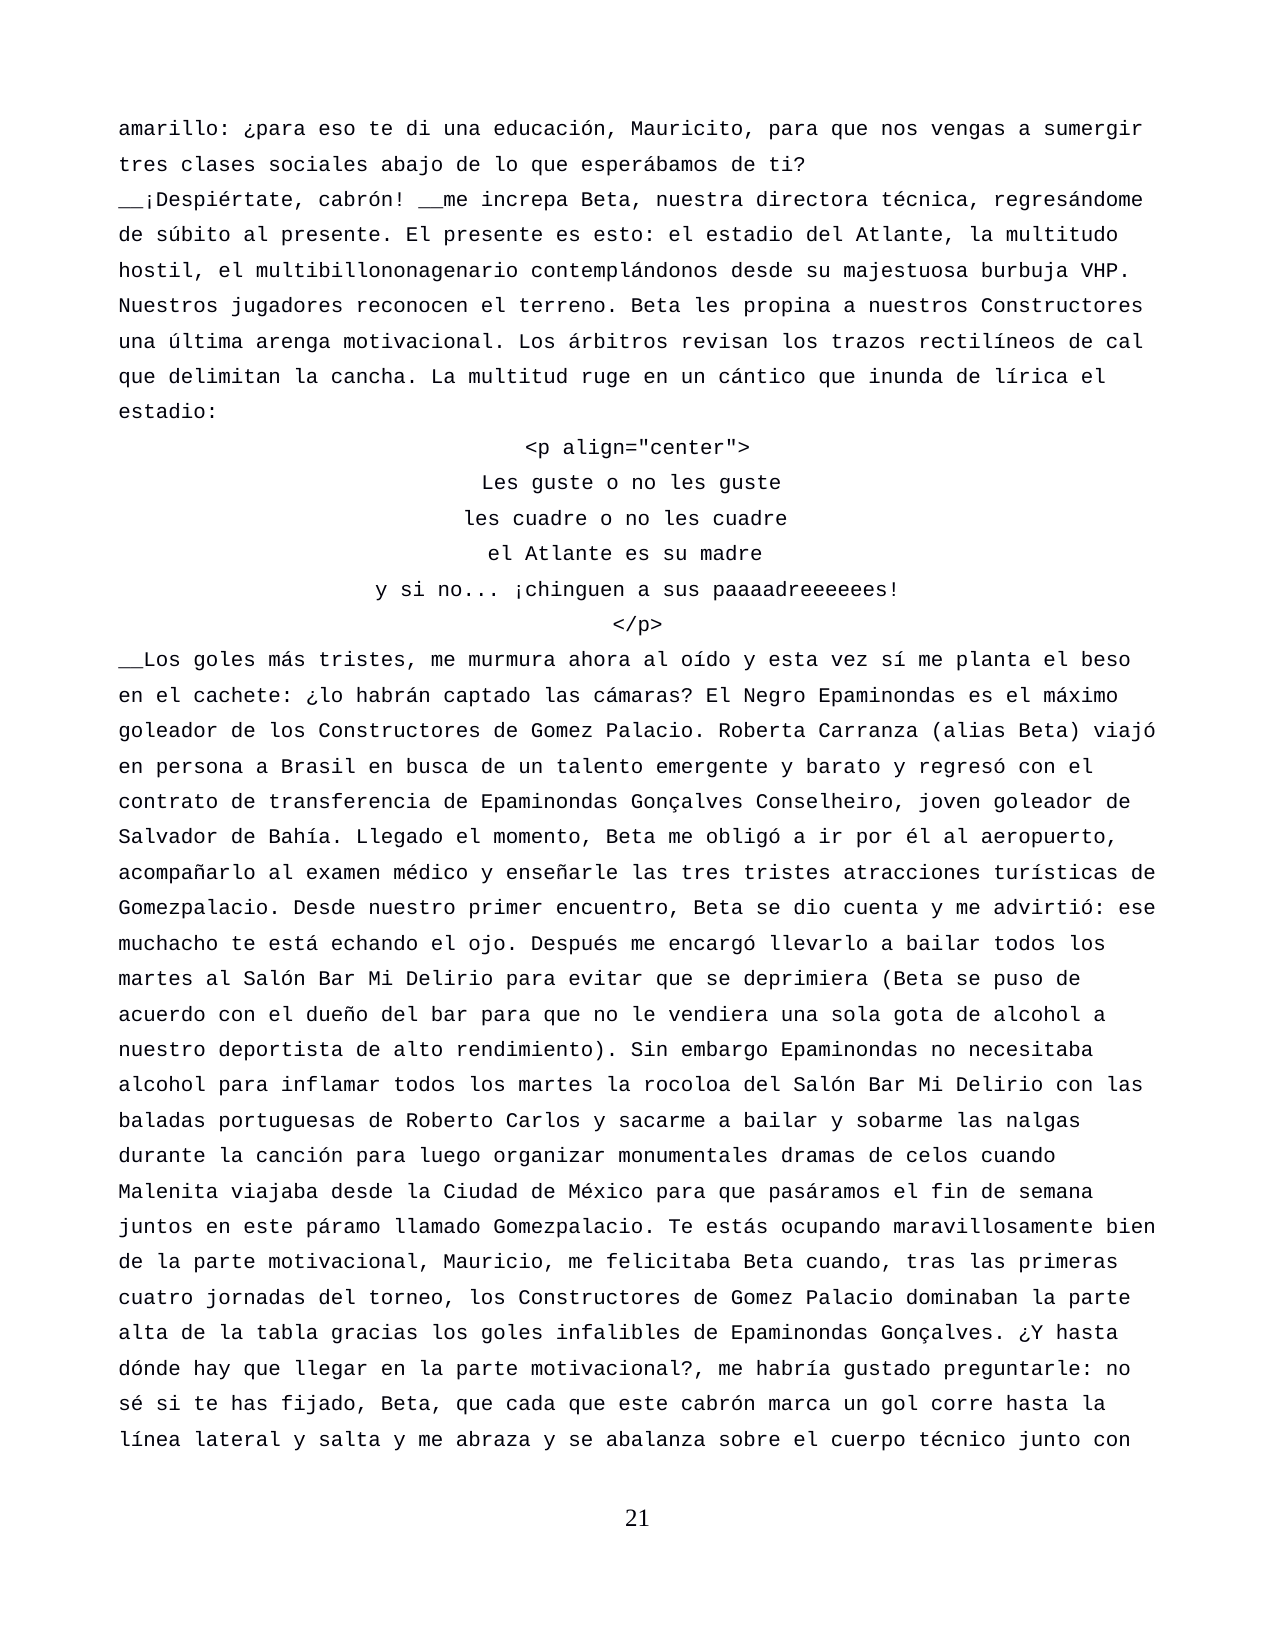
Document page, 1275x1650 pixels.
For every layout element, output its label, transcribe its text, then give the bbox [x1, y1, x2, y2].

text les cuadre o no les cuadre [118, 508, 1157, 531]
text </p> [118, 614, 1157, 638]
text __¡Despiértate, cabrón! __me increpa Beta, nuestra directora técnica, regresándome de súbito al presente. El presente es esto: el estadio del Atlante, la multitudo hostil, el multibillononagenario contemplándonos desde su majestuosa burbuja VHP. Nuestros jugadores reconocen el terreno. Beta les propina a nuestros Constructores una última arenga motivacional. Los árbitros revisan los trazos rectilíneos de cal que delimitan la cancha. La multitud ruge en un cántico que inunda de lírica el estadio: [118, 189, 1157, 425]
text amarillo: ¿para eso te di una educación, Mauricito, para que nos vengas a sumergir tres clases sociales abajo de lo que esperábamos de ti? [118, 118, 1157, 177]
text y si no... ¡chinguen a sus paaaadreeeeees! [118, 578, 1157, 602]
text <p align="center"> [118, 437, 1157, 461]
text __Los goles más tristes, me murmura ahora al oído y esta vez sí me planta el beso en el cachete: ¿lo habrán captado las cámaras? El Negro Epaminondas es el máximo goleador de los Constructores de Gomez Palacio. Roberta Carranza (alias Beta) viajó en persona a Brasil en busca de un talento emergente y barato y regresó con el contrato de transferencia de Epaminondas Gonçalves Conselheiro, joven goleador de Salvador de Bahía. Llegado el momento, Beta me obligó a ir por él al aeropuerto, acompañarlo al examen médico y enseñarle las tres tristes atracciones turísticas de Gomezpalacio. Desde nuestro primer encuentro, Beta se dio cuenta y me advirtió: ese muchacho te está echando el ojo. Después me encargó llevarlo a bailar todos los martes al Salón Bar Mi Delirio para evitar que se deprimiera (Beta se puso de acuerdo con el dueño del bar para que no le vendiera una sola gota de alcohol a nuestro deportista de alto rendimiento). Sin embargo Epaminondas no necesitaba alcohol para inflamar todos los martes la rocoloa del Salón Bar Mi Delirio con las baladas portuguesas de Roberto Carlos y sacarme a bailar y sobarme las nalgas durante la canción para luego organizar monumentales dramas de celos cuando Malenita viajaba desde la Ciudad de México para que pasáramos el fin de semana juntos en este páramo llamado Gomezpalacio. Te estás ocupando maravillosamente bien de la parte motivacional, Mauricio, me felicitaba Beta cuando, tras las primeras cuatro jornadas del torneo, los Constructores de Gomez Palacio dominaban la parte alta de la tabla gracias los goles infalibles de Epaminondas Gonçalves. ¿Y hasta dónde hay que llegar en la parte motivacional?, me habría gustado preguntarle: no sé si te has fijado, Beta, que cada que este cabrón marca un gol corre hasta la línea lateral y salta y me abraza y se abalanza sobre el cuerpo técnico junto con [118, 649, 1157, 1452]
text Les guste o no les guste [118, 472, 1157, 496]
text el Atlante es su madre [118, 543, 1157, 567]
